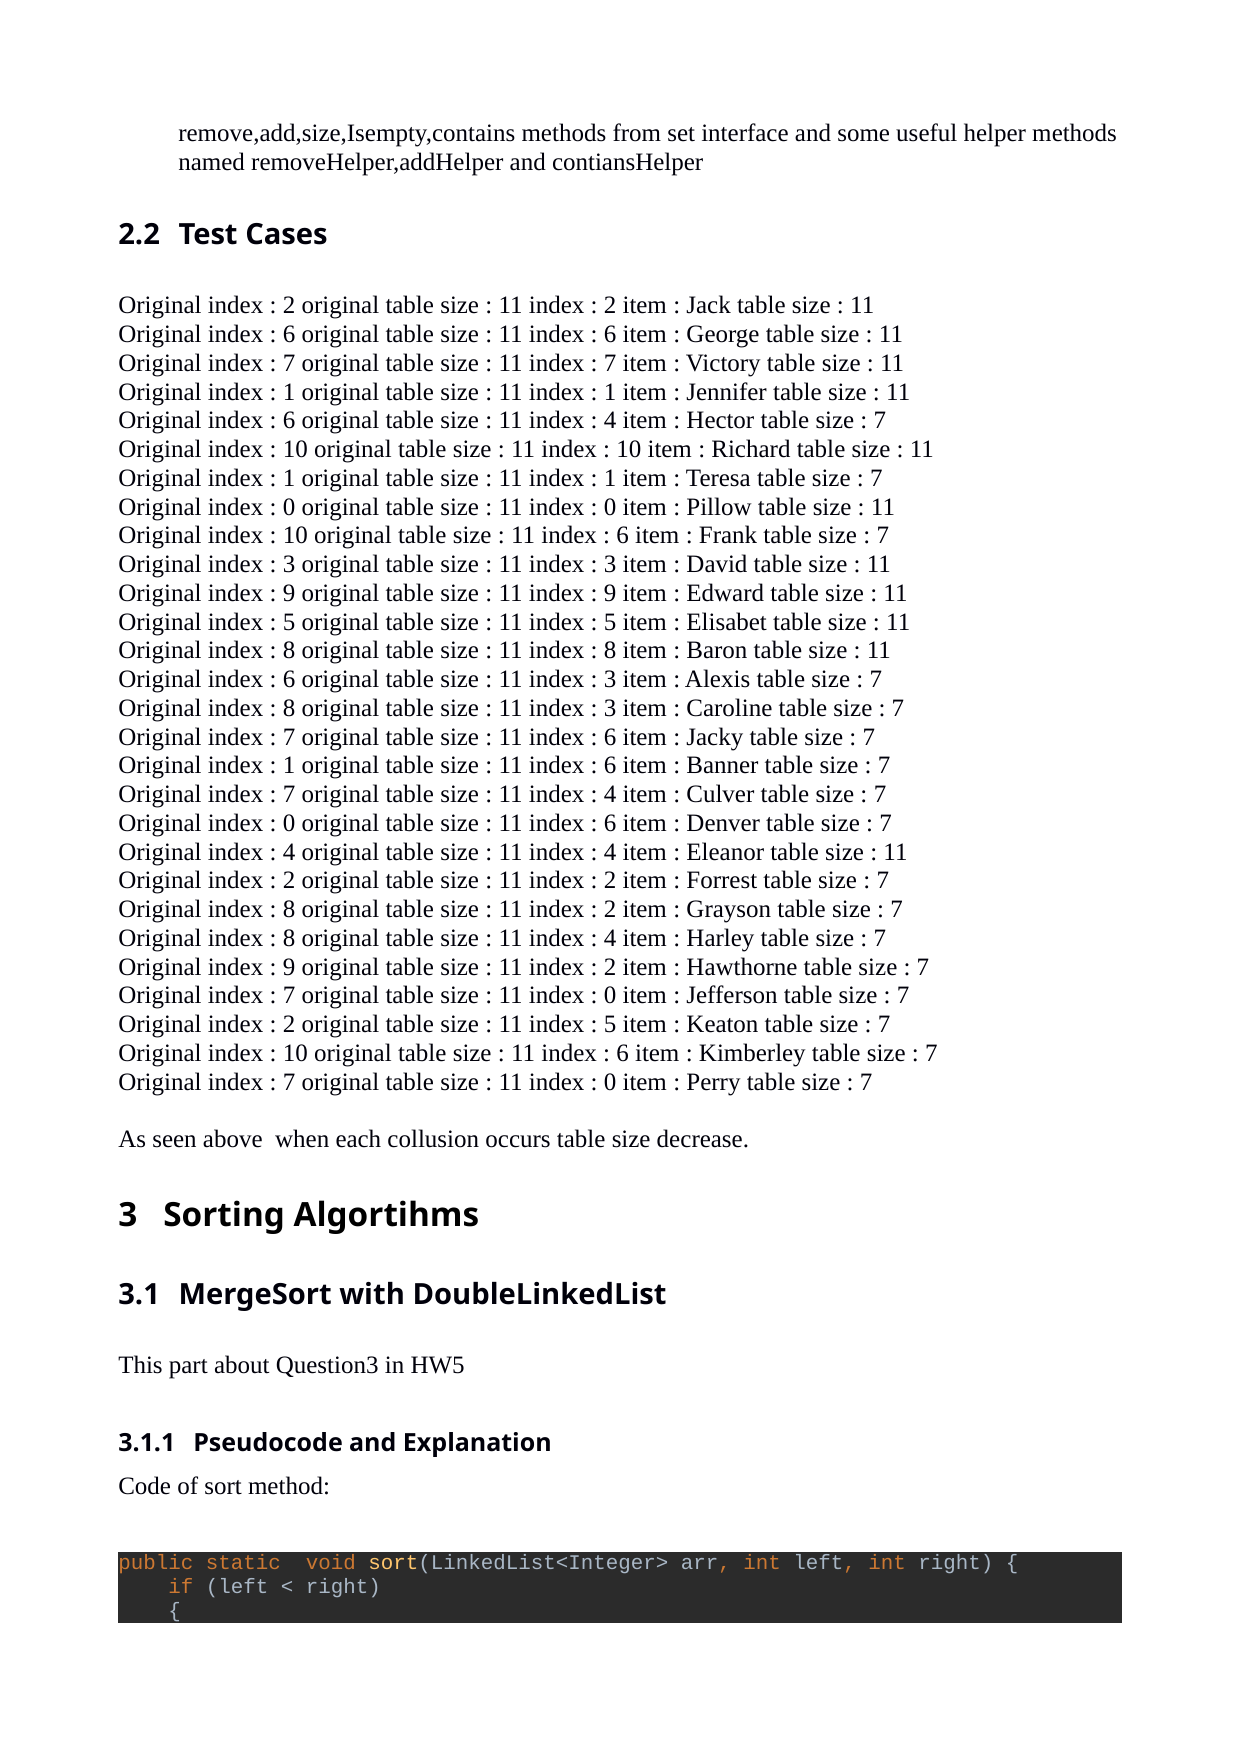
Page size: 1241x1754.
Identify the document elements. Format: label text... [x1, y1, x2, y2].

subtitle Sorting Algortihms [118, 1190, 1122, 1236]
text Original index : 7 original table size : 11 index : 0 item : Perry table size : 7 [118, 1067, 1122, 1095]
text As seen above when each collusion occurs table size decrease. [118, 1124, 1122, 1153]
subtitle Test Cases [118, 213, 1122, 253]
text Original index : 1 original table size : 11 index : 1 item : Jennifer table size : 11 [118, 377, 1122, 405]
text This part about Question3 in HW5 [118, 1350, 1122, 1379]
text Original index : 10 original table size : 11 index : 10 item : Richard table size : 11 [118, 434, 1122, 463]
text Original index : 0 original table size : 11 index : 6 item : Denver table size : 7 [118, 808, 1122, 837]
text Original index : 8 original table size : 11 index : 4 item : Harley table size : 7 [118, 923, 1122, 952]
text Original index : 2 original table size : 11 index : 5 item : Keaton table size : 7 [118, 1009, 1122, 1038]
text Original index : 2 original table size : 11 index : 2 item : Forrest table size : 7 [118, 865, 1122, 894]
text { [118, 1599, 1122, 1623]
text Original index : 8 original table size : 11 index : 2 item : Grayson table size : 7 [118, 894, 1122, 923]
text Original index : 6 original table size : 11 index : 3 item : Alexis table size : 7 [118, 664, 1122, 693]
text Original index : 0 original table size : 11 index : 0 item : Pillow table size : 11 [118, 492, 1122, 520]
text Original index : 4 original table size : 11 index : 4 item : Eleanor table size : 11 [118, 837, 1122, 865]
text Original index : 10 original table size : 11 index : 6 item : Frank table size : 7 [118, 520, 1122, 549]
subtitle Pseudocode and Explanation [118, 1424, 1122, 1459]
text Original index : 8 original table size : 11 index : 3 item : Caroline table size : 7 [118, 693, 1122, 722]
text Original index : 9 original table size : 11 index : 9 item : Edward table size : 11 [118, 578, 1122, 607]
text Original index : 1 original table size : 11 index : 1 item : Teresa table size : 7 [118, 463, 1122, 492]
text if (left < right) [118, 1576, 1122, 1599]
text Original index : 7 original table size : 11 index : 6 item : Jacky table size : 7 [118, 722, 1122, 750]
list remove,add,size,Isempty,contains methods from set interface and some useful helper methods named removeHelper,addHelper and contiansHelper [118, 118, 1122, 176]
text Original index : 10 original table size : 11 index : 6 item : Kimberley table size : 7 [118, 1038, 1122, 1067]
text Original index : 1 original table size : 11 index : 6 item : Banner table size : 7 [118, 750, 1122, 779]
text Original index : 2 original table size : 11 index : 2 item : Jack table size : 11 [118, 290, 1122, 319]
subtitle MergeSort with DoubleLinkedList [118, 1273, 1122, 1313]
text Original index : 6 original table size : 11 index : 4 item : Hector table size : 7 [118, 405, 1122, 434]
text Original index : 5 original table size : 11 index : 5 item : Elisabet table size : 11 [118, 607, 1122, 635]
text Original index : 7 original table size : 11 index : 0 item : Jefferson table size : 7 [118, 980, 1122, 1009]
text Original index : 8 original table size : 11 index : 8 item : Baron table size : 11 [118, 635, 1122, 664]
text public static void sort(LinkedList<Integer> arr, int left, int right) { [118, 1552, 1122, 1576]
text Original index : 9 original table size : 11 index : 2 item : Hawthorne table size : 7 [118, 952, 1122, 980]
text Original index : 3 original table size : 11 index : 3 item : David table size : 11 [118, 549, 1122, 578]
text Code of sort method: [118, 1471, 1122, 1500]
text Original index : 6 original table size : 11 index : 6 item : George table size : 11 [118, 319, 1122, 348]
text Original index : 7 original table size : 11 index : 4 item : Culver table size : 7 [118, 779, 1122, 808]
text Original index : 7 original table size : 11 index : 7 item : Victory table size : 11 [118, 348, 1122, 377]
